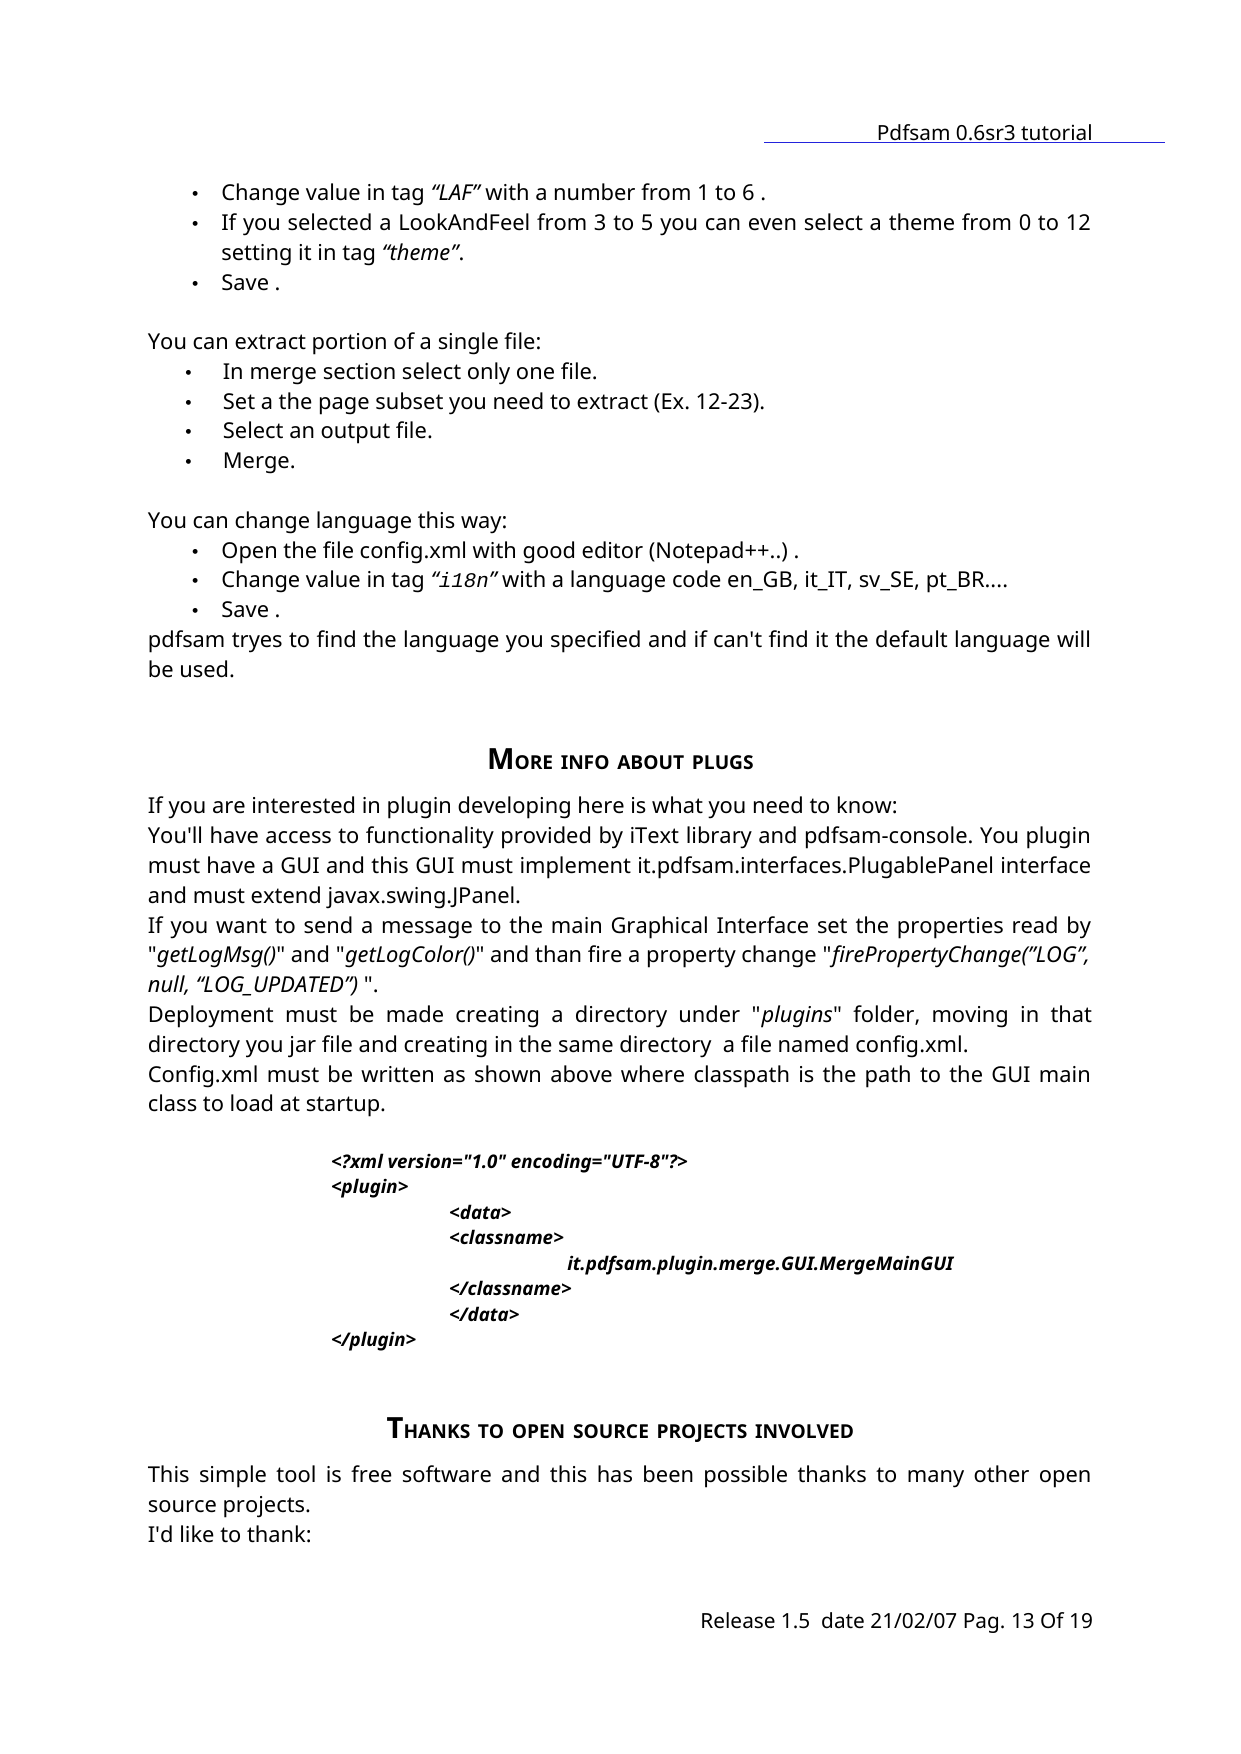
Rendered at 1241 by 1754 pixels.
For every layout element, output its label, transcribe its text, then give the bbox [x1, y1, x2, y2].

text If you want to send a message to the main Graphical Interface set the properties read by "getLogMsg()" and "getLogColor()" and than fire a property change "firePropertyChange(”LOG”, null, “LOG_UPDATED”) ". [148, 910, 1093, 999]
text If you are interested in plugin developing here is what you need to know: [148, 791, 1093, 820]
text You can extract portion of a single file: [148, 326, 1093, 356]
list Change value in tag “LAF” with a number from 1 to 6 . [192, 177, 1093, 207]
text <data> [331, 1199, 1093, 1224]
text pdfsam tryes to find the language you specified and if can't find it the default language will be used. [148, 624, 1093, 683]
list Set a the page subset you need to extract (Ex. 12-23). [185, 386, 1093, 415]
list Change value in tag “i18n” with a language code en_GB, it_IT, sv_SE, pt_BR.... [192, 564, 1093, 594]
text <classname> [331, 1224, 1093, 1250]
list Save . [192, 594, 1093, 624]
list Save . [192, 266, 1093, 296]
text I'd like to thank: [148, 1519, 1093, 1548]
text </plugin> [331, 1327, 1093, 1352]
text <?xml version="1.0" encoding="UTF-8"?> [331, 1148, 1093, 1173]
list Merge. [185, 445, 1093, 475]
list If you selected a LookAndFeel from 3 to 5 you can even select a theme from 0 to 12 setting it in tag “theme”. [192, 207, 1093, 266]
text </data> [331, 1301, 1093, 1327]
text it.pdfsam.plugin.merge.GUI.MergeMainGUI [331, 1250, 1093, 1276]
text You'll have access to functionality provided by iText library and pdfsam-console. You plugin must have a GUI and this GUI must implement it.pdfsam.interfaces.PlugablePanel interface and must extend javax.swing.JPanel. [148, 820, 1093, 910]
list In merge section select only one file. [185, 356, 1093, 386]
text This simple tool is free software and this has been possible thanks to many other open source projects. [148, 1459, 1093, 1519]
text More info about plugs [148, 738, 1093, 778]
text </classname> [331, 1276, 1093, 1301]
text You can change language this way: [148, 505, 1093, 534]
text Deployment must be made creating a directory under "plugins" folder, moving in that directory you jar file and creating in the same directory a file named config.xml. [148, 999, 1093, 1059]
text Config.xml must be written as shown above where classpath is the path to the GUI main class to load at startup. [148, 1059, 1093, 1118]
text Thanks to open source projects involved [148, 1407, 1093, 1447]
list Open the file config.xml with good editor (Notepad++..) . [192, 534, 1093, 564]
text <plugin> [331, 1173, 1093, 1199]
list Select an output file. [185, 415, 1093, 445]
